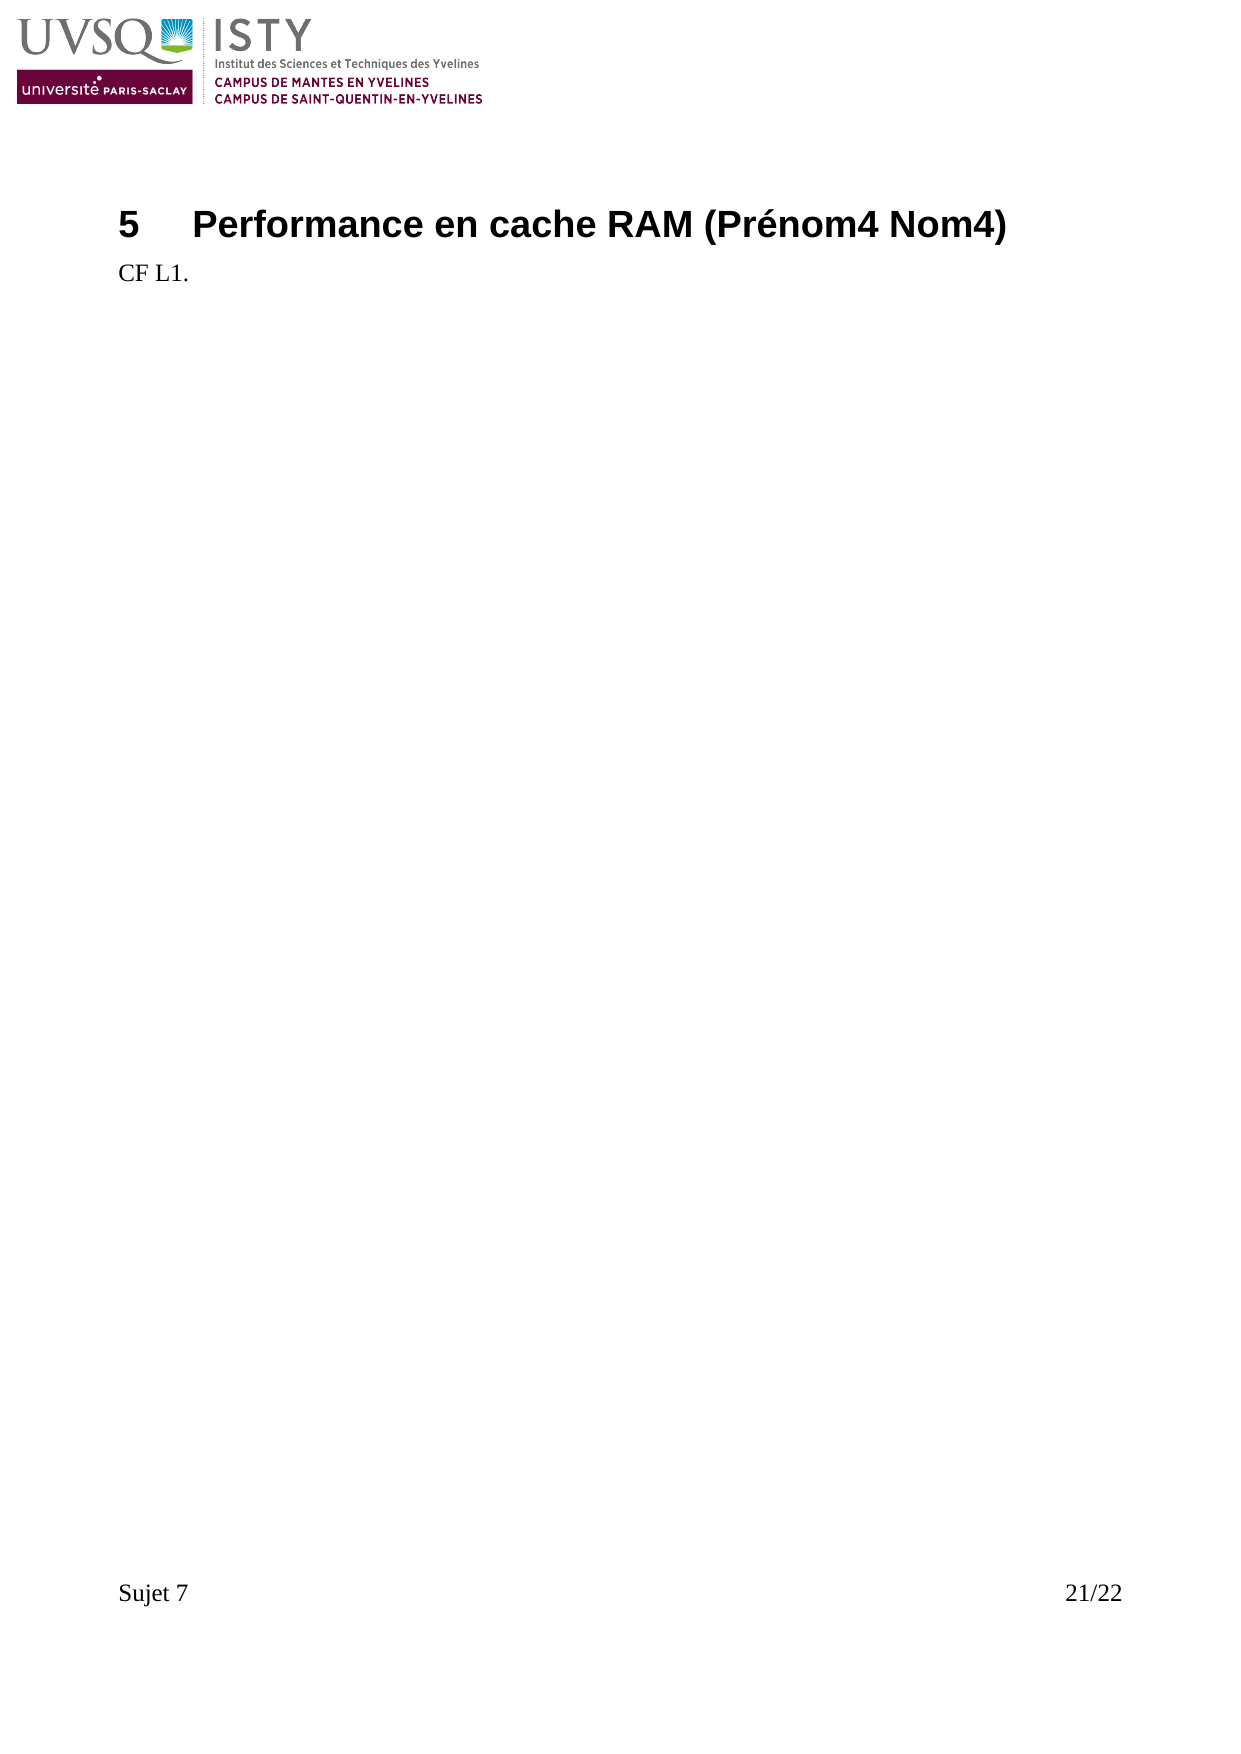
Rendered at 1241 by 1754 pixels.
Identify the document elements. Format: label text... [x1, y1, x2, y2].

picture [2, 2, 497, 121]
text CF L1. [118, 258, 1122, 287]
subtitle Performance en cache RAM (Prénom4 Nom4) [118, 202, 1122, 246]
